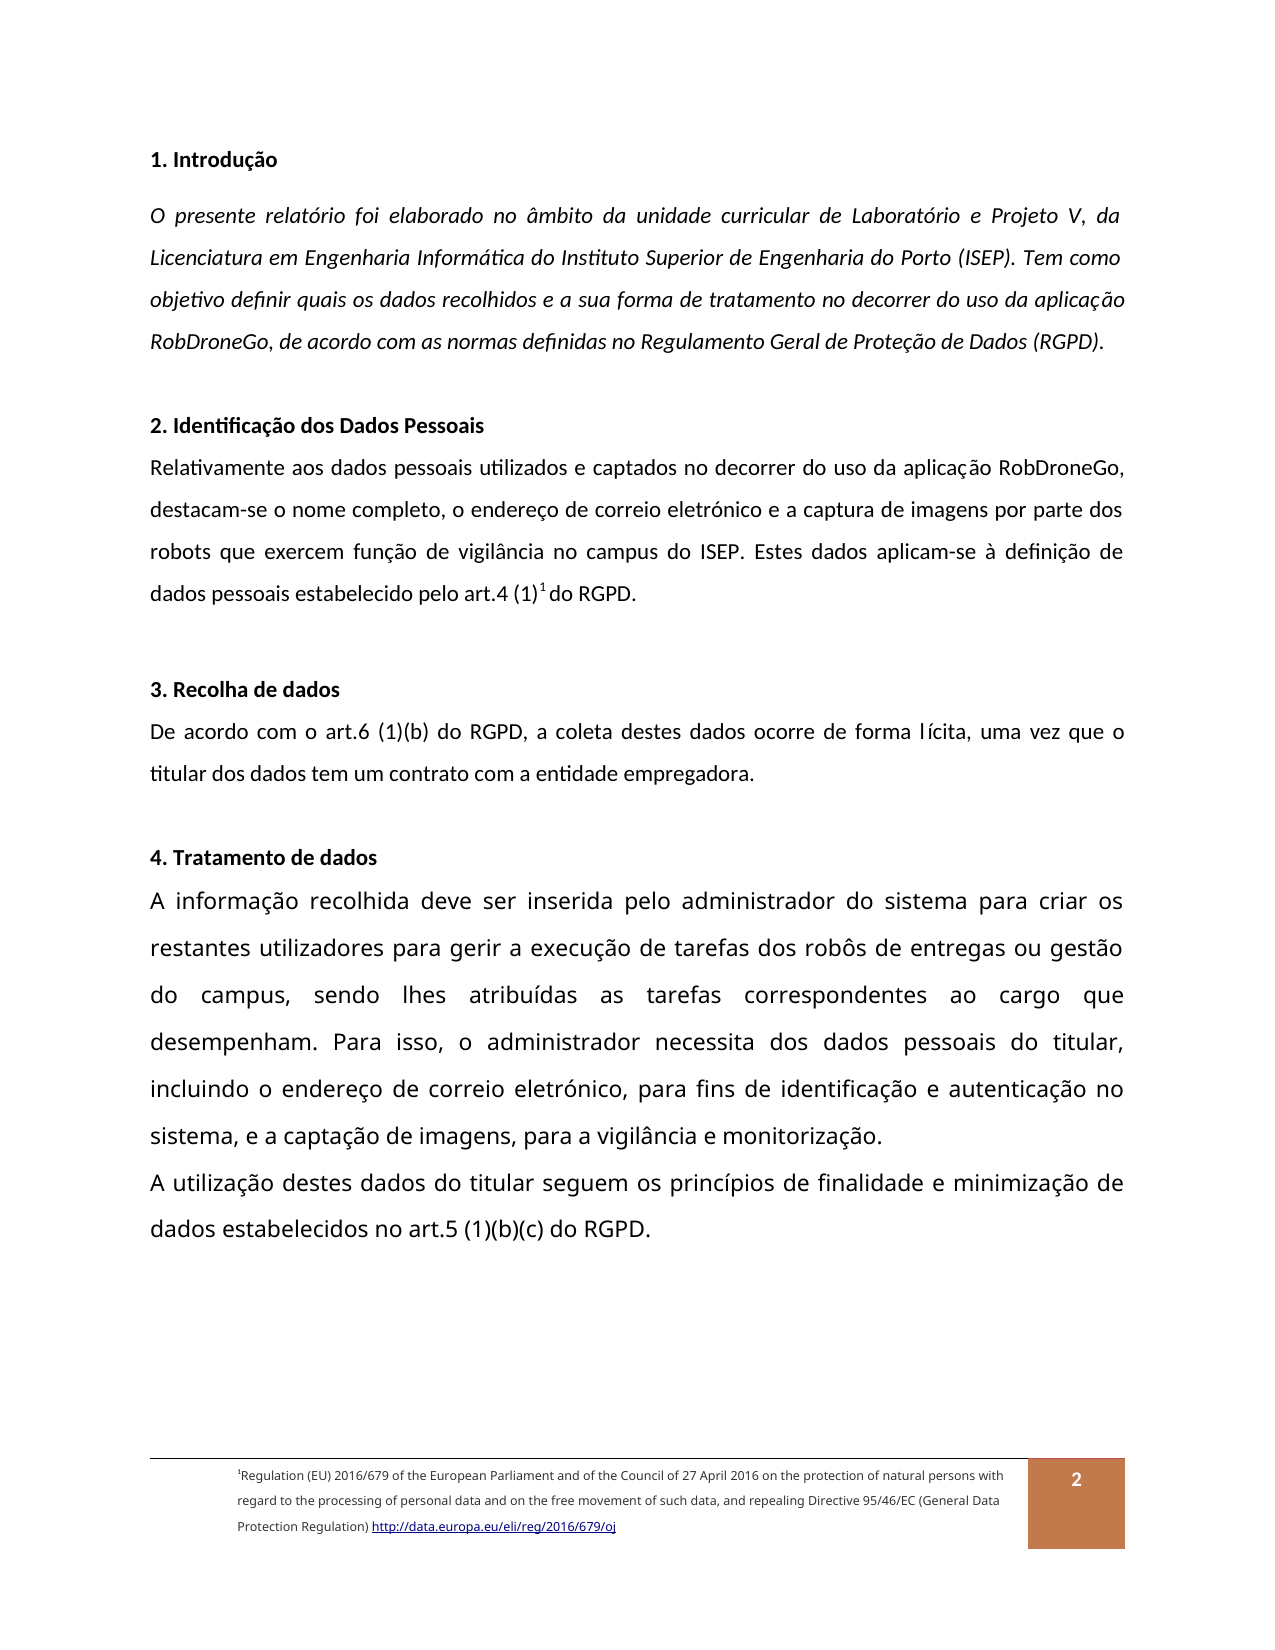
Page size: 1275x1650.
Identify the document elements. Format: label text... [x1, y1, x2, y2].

list De acordo com o art.6 (1)(b) do RGPD, a coleta destes dados ocorre de forma lícita, uma vez que o titular dos dados tem um contrato com a entidade empregadora. [150, 717, 1125, 787]
text Relativamente aos dados pessoais utilizados e captados no decorrer do uso da aplicação RobDroneGo, destacam-se o nome completo, o endereço de correio eletrónico e a captura de imagens por parte dos robots que exercem função de vigilância no campus do ISEP. Estes dados aplicam-se à definição de dados pessoais estabelecido pelo art.4 (1)1 do RGPD. [150, 453, 1125, 607]
list A utilização destes dados do titular seguem os princípios de finalidade e minimização de dados estabelecidos no art.5 (1)(b)(c) do RGPD. [150, 1166, 1125, 1244]
text O presente relatório foi elaborado no âmbito da unidade curricular de Laboratório e Projeto V, da Licenciatura em Engenharia Informática do Instituto Superior de Engenharia do Porto (ISEP). Tem como objetivo definir quais os dados recolhidos e a sua forma de tratamento no decorrer do uso da aplicação RobDroneGo, de acordo com as normas definidas no Regulamento Geral de Proteção de Dados (RGPD). [150, 201, 1125, 355]
list 4. Tratamento de dados [150, 843, 1125, 871]
text 2. Identificação dos Dados Pessoais [150, 411, 1125, 439]
list A informação recolhida deve ser inserida pelo administrador do sistema para criar os restantes utilizadores para gerir a execução de tarefas dos robôs de entregas ou gestão do campus, sendo lhes atribuídas as tarefas correspondentes ao cargo que desempenham. Para isso, o administrador necessita dos dados pessoais do titular, incluindo o endereço de correio eletrónico, para fins de identificação e autenticação no sistema, e a captação de imagens, para a vigilância e monitorização. [150, 885, 1125, 1151]
list 3. Recolha de dados [150, 675, 1125, 703]
subtitle 1. Introdução [150, 145, 1125, 173]
